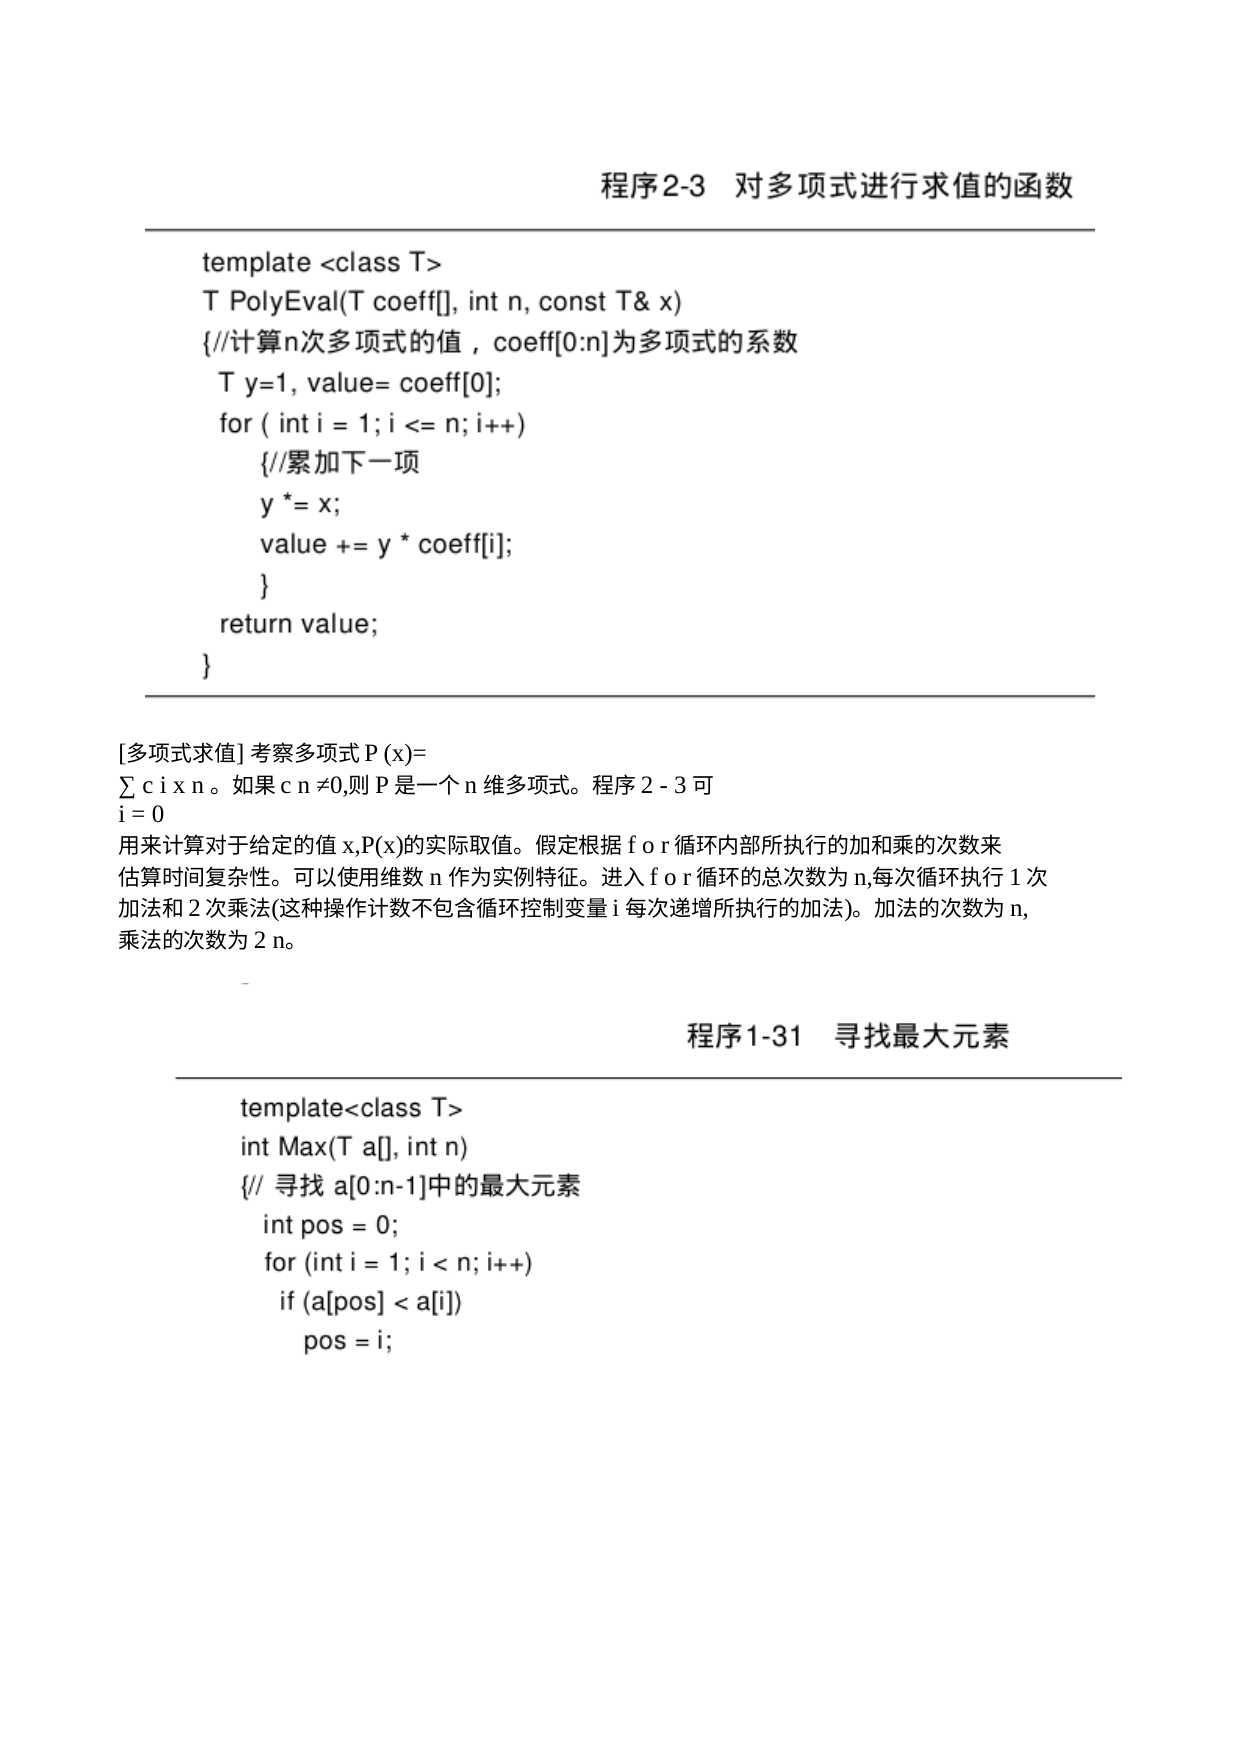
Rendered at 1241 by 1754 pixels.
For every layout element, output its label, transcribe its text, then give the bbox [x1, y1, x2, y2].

text 估算时间复杂性。可以使用维数 n 作为实例特征。进入f o r循环的总次数为 n,每次循环执行 1次 [118, 860, 1122, 891]
text [多项式求值] 考察多项式P (x)= [118, 736, 1122, 768]
text 用来计算对于给定的值 x,P(x)的实际取值。假定根据 f o r循环内部所执行的加和乘的次数来 [118, 828, 1122, 860]
text 乘法的次数为2 n。 [118, 923, 1122, 955]
text ∑ c i x n 。如果c n ≠0,则P 是一个n 维多项式。程序2 - 3 可 [118, 768, 1122, 799]
picture [118, 983, 1123, 1484]
picture [145, 118, 1096, 708]
text 加法和2次乘法(这种操作计数不包含循环控制变量i 每次递增所执行的加法)。加法的次数为n, [118, 891, 1122, 923]
text i = 0 [118, 799, 1122, 828]
